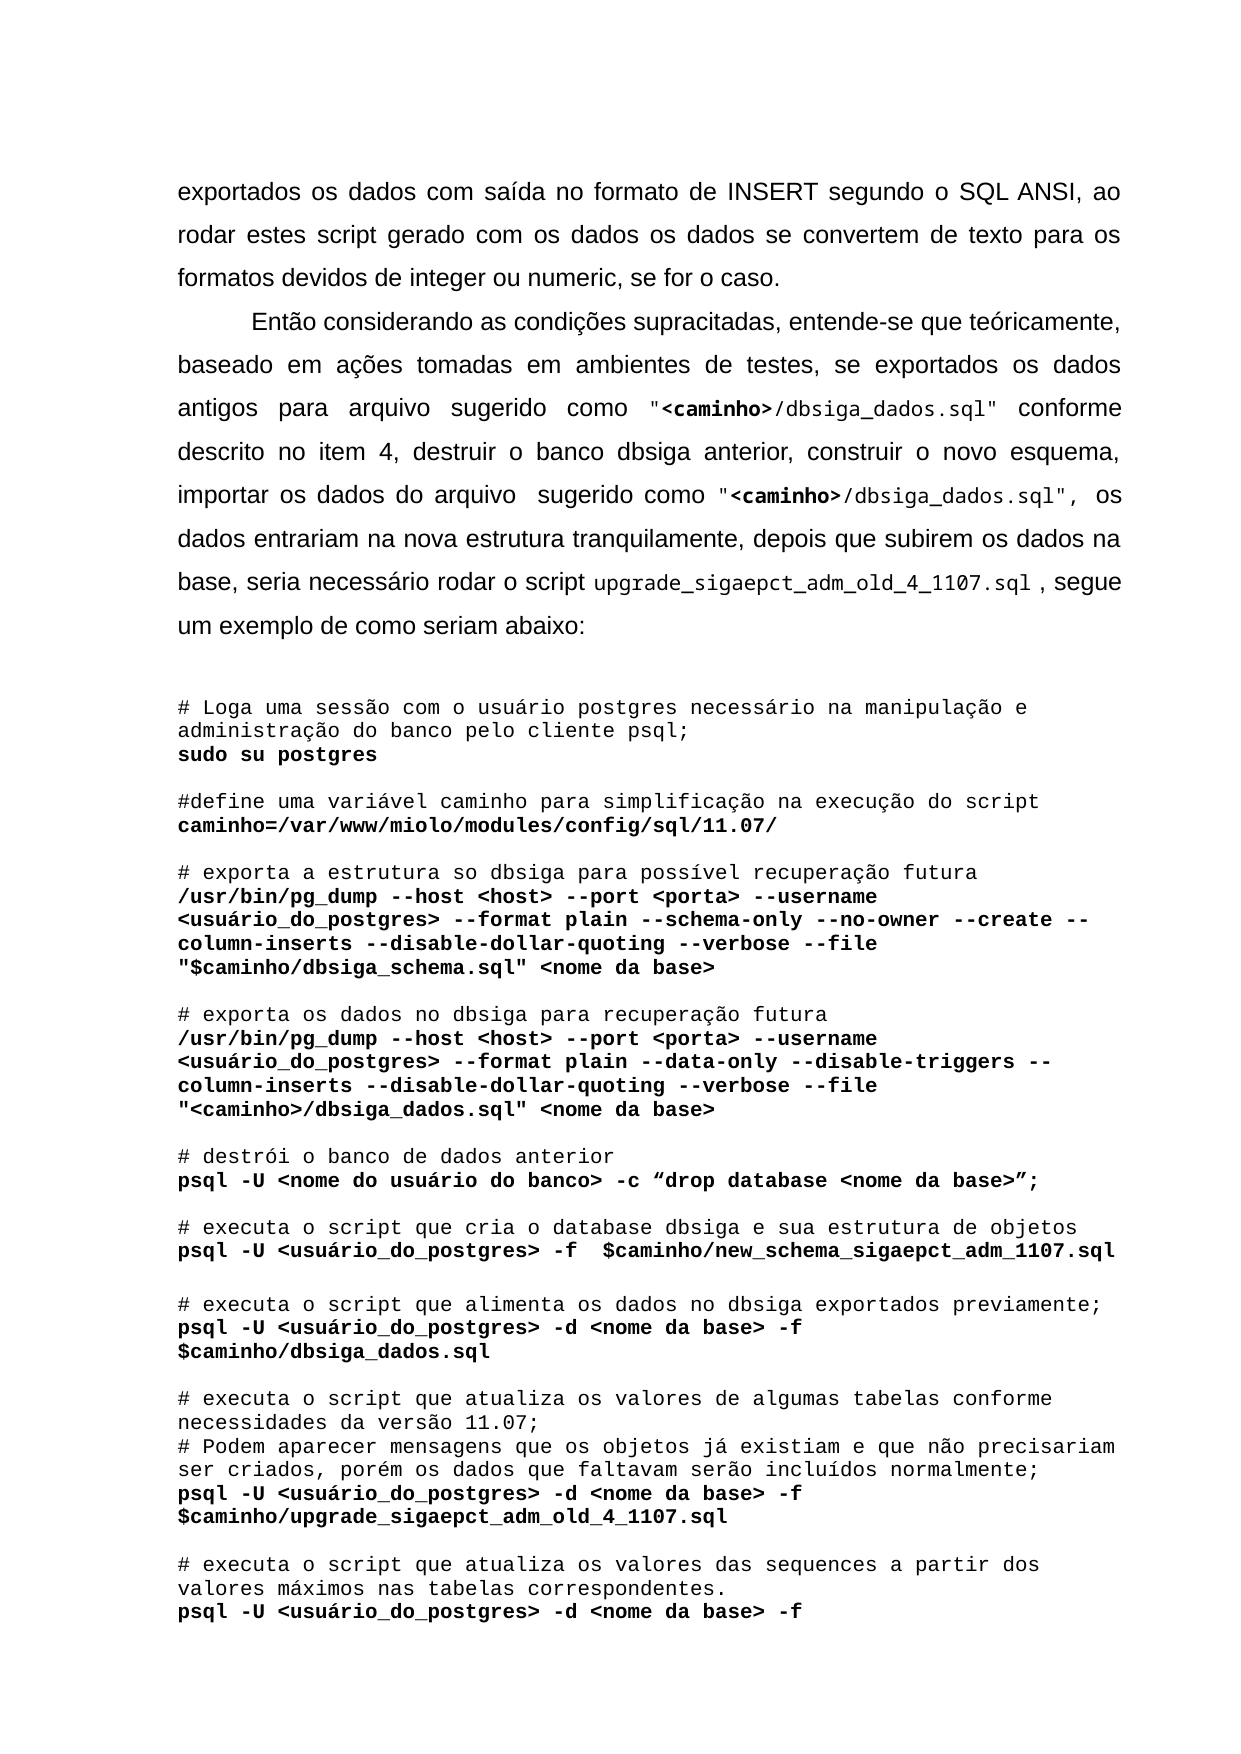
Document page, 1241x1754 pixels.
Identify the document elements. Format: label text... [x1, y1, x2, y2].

text psql -U <usuário_do_postgres> -d <nome da base> -f $caminho/upgrade_sigaepct_adm_old_4_1107.sql [177, 1483, 1122, 1530]
text psql -U <usuário_do_postgres> -d <nome da base> -f $caminho/dbsiga_dados.sql [177, 1317, 1122, 1365]
text # Podem aparecer mensagens que os objetos já existiam e que não precisariam ser criados, porém os dados que faltavam serão incluídos normalmente; [177, 1436, 1122, 1483]
text # executa o script que cria o database dbsiga e sua estrutura de objetos [177, 1217, 1122, 1241]
text sudo su postgres [177, 744, 1122, 768]
text psql -U <nome do usuário do banco> -c “drop database <nome da base>”; [177, 1169, 1122, 1193]
text /usr/bin/pg_dump --host <host> --port <porta> --username <usuário_do_postgres> --format plain --data-only --disable-triggers --column-inserts --disable-dollar-quoting --verbose --file "<caminho>/dbsiga_dados.sql" <nome da base> [177, 1028, 1122, 1122]
text # executa o script que alimenta os dados no dbsiga exportados previamente; [177, 1288, 1122, 1317]
text # executa o script que atualiza os valores de algumas tabelas conforme necessidades da versão 11.07; [177, 1388, 1122, 1436]
text /usr/bin/pg_dump --host <host> --port <porta> --username <usuário_do_postgres> --format plain --schema-only --no-owner --create --column-inserts --disable-dollar-quoting --verbose --file "$caminho/dbsiga_schema.sql" <nome da base> [177, 886, 1122, 980]
text Então considerando as condições supracitadas, entende-se que teóricamente, baseado em ações tomadas em ambientes de testes, se exportados os dados antigos para arquivo sugerido como "<caminho>/dbsiga_dados.sql" conforme descrito no item 4, destruir o banco dbsiga anterior, construir o novo esquema, importar os dados do arquivo sugerido como "<caminho>/dbsiga_dados.sql", os dados entrariam na nova estrutura tranquilamente, depois que subirem os dados na base, seria necessário rodar o script upgrade_sigaepct_adm_old_4_1107.sql , segue um exemplo de como seriam abaixo: [177, 307, 1122, 640]
text # Loga uma sessão com o usuário postgres necessário na manipulação e administração do banco pelo cliente psql; [177, 697, 1122, 744]
text psql -U <usuário_do_postgres> -d <nome da base> -f [177, 1601, 1122, 1625]
text #define uma variável caminho para simplificação na execução do script [177, 791, 1122, 815]
text # exporta os dados no dbsiga para recuperação futura [177, 1004, 1122, 1028]
text caminho=/var/www/miolo/modules/config/sql/11.07/ [177, 815, 1122, 838]
text # exporta a estrutura so dbsiga para possível recuperação futura [177, 862, 1122, 886]
text exportados os dados com saída no formato de INSERT segundo o SQL ANSI, ao rodar estes script gerado com os dados os dados se convertem de texto para os formatos devidos de integer ou numeric, se for o caso. [177, 177, 1122, 292]
text psql -U <usuário_do_postgres> -f $caminho/new_schema_sigaepct_adm_1107.sql [177, 1241, 1122, 1264]
text # executa o script que atualiza os valores das sequences a partir dos valores máximos nas tabelas correspondentes. [177, 1554, 1122, 1601]
text # destrói o banco de dados anterior [177, 1146, 1122, 1169]
